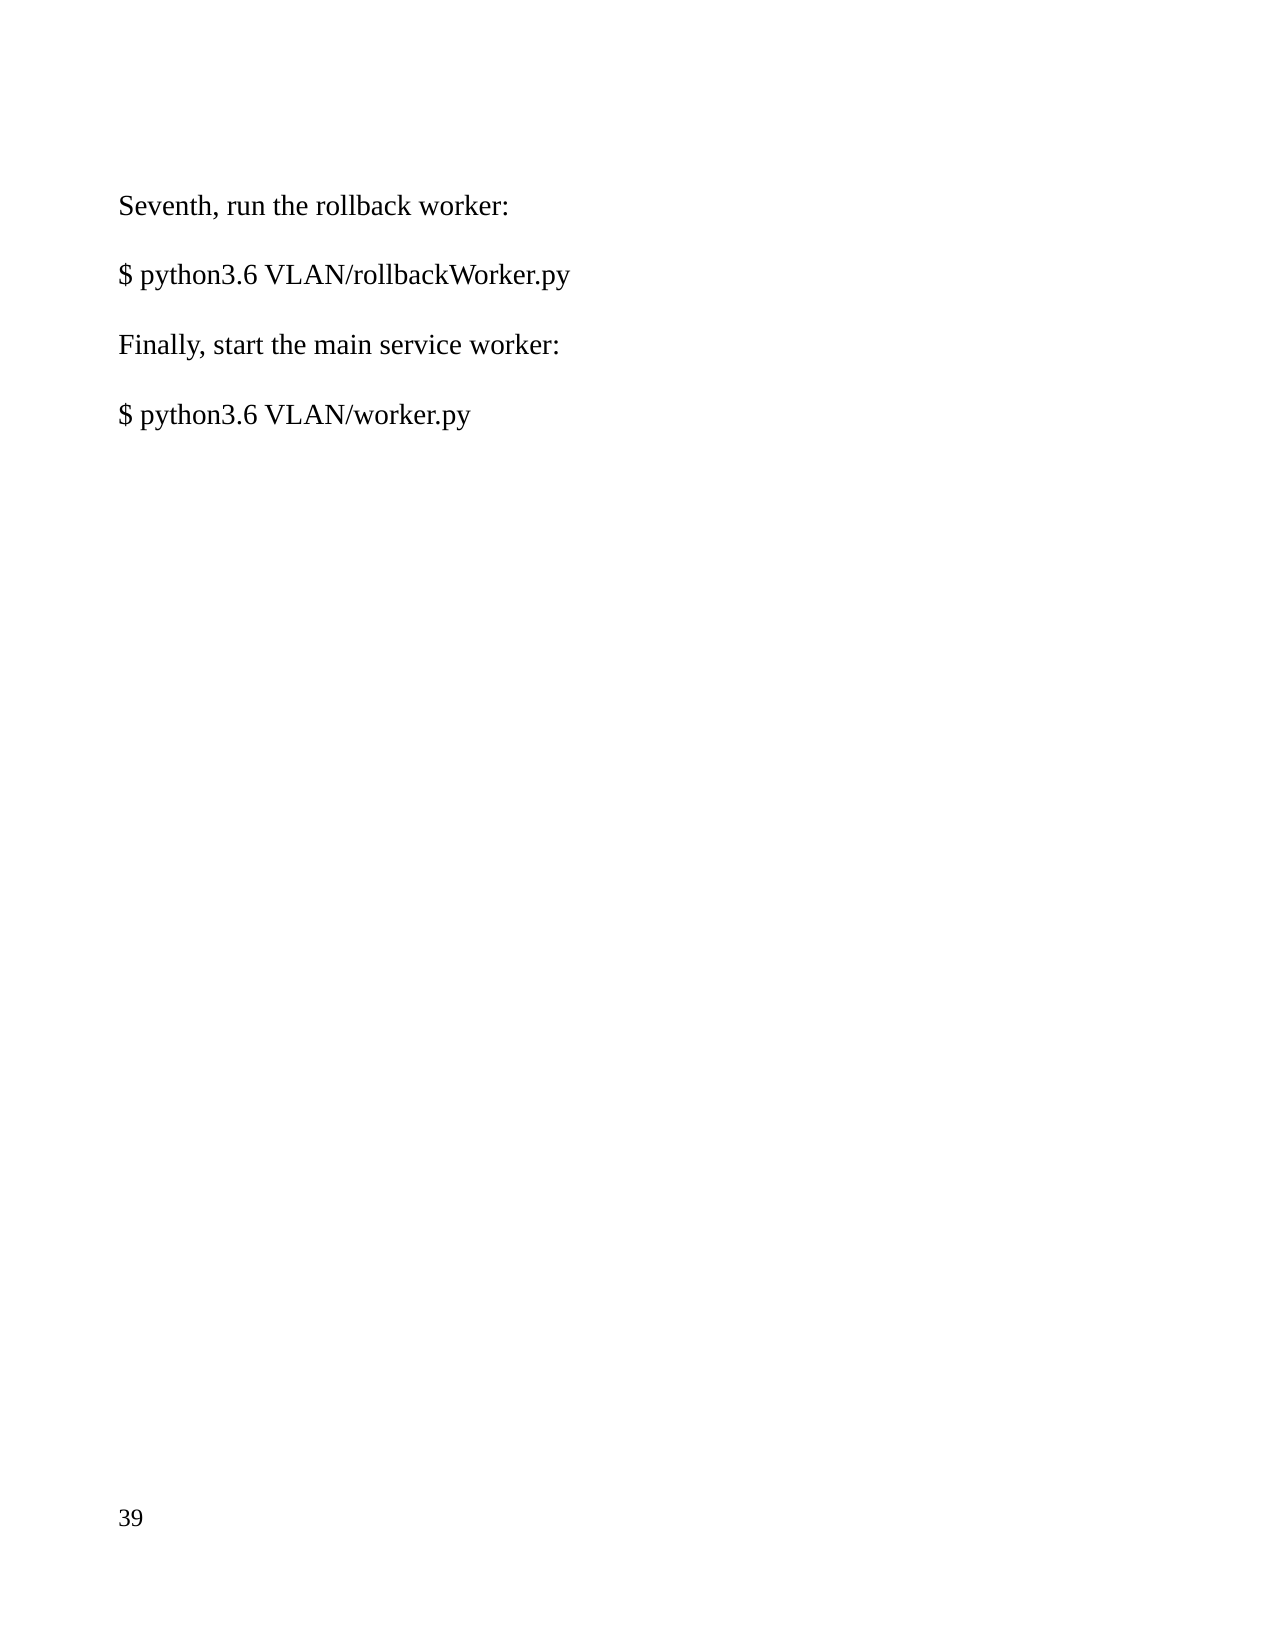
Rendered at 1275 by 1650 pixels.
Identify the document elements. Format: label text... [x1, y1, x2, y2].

text $ python3.6 VLAN/worker.py [118, 397, 1157, 430]
text Seventh, run the rollback worker: [118, 188, 1157, 221]
text $ python3.6 VLAN/rollbackWorker.py [118, 257, 1157, 291]
text Finally, start the main service worker: [118, 327, 1157, 361]
